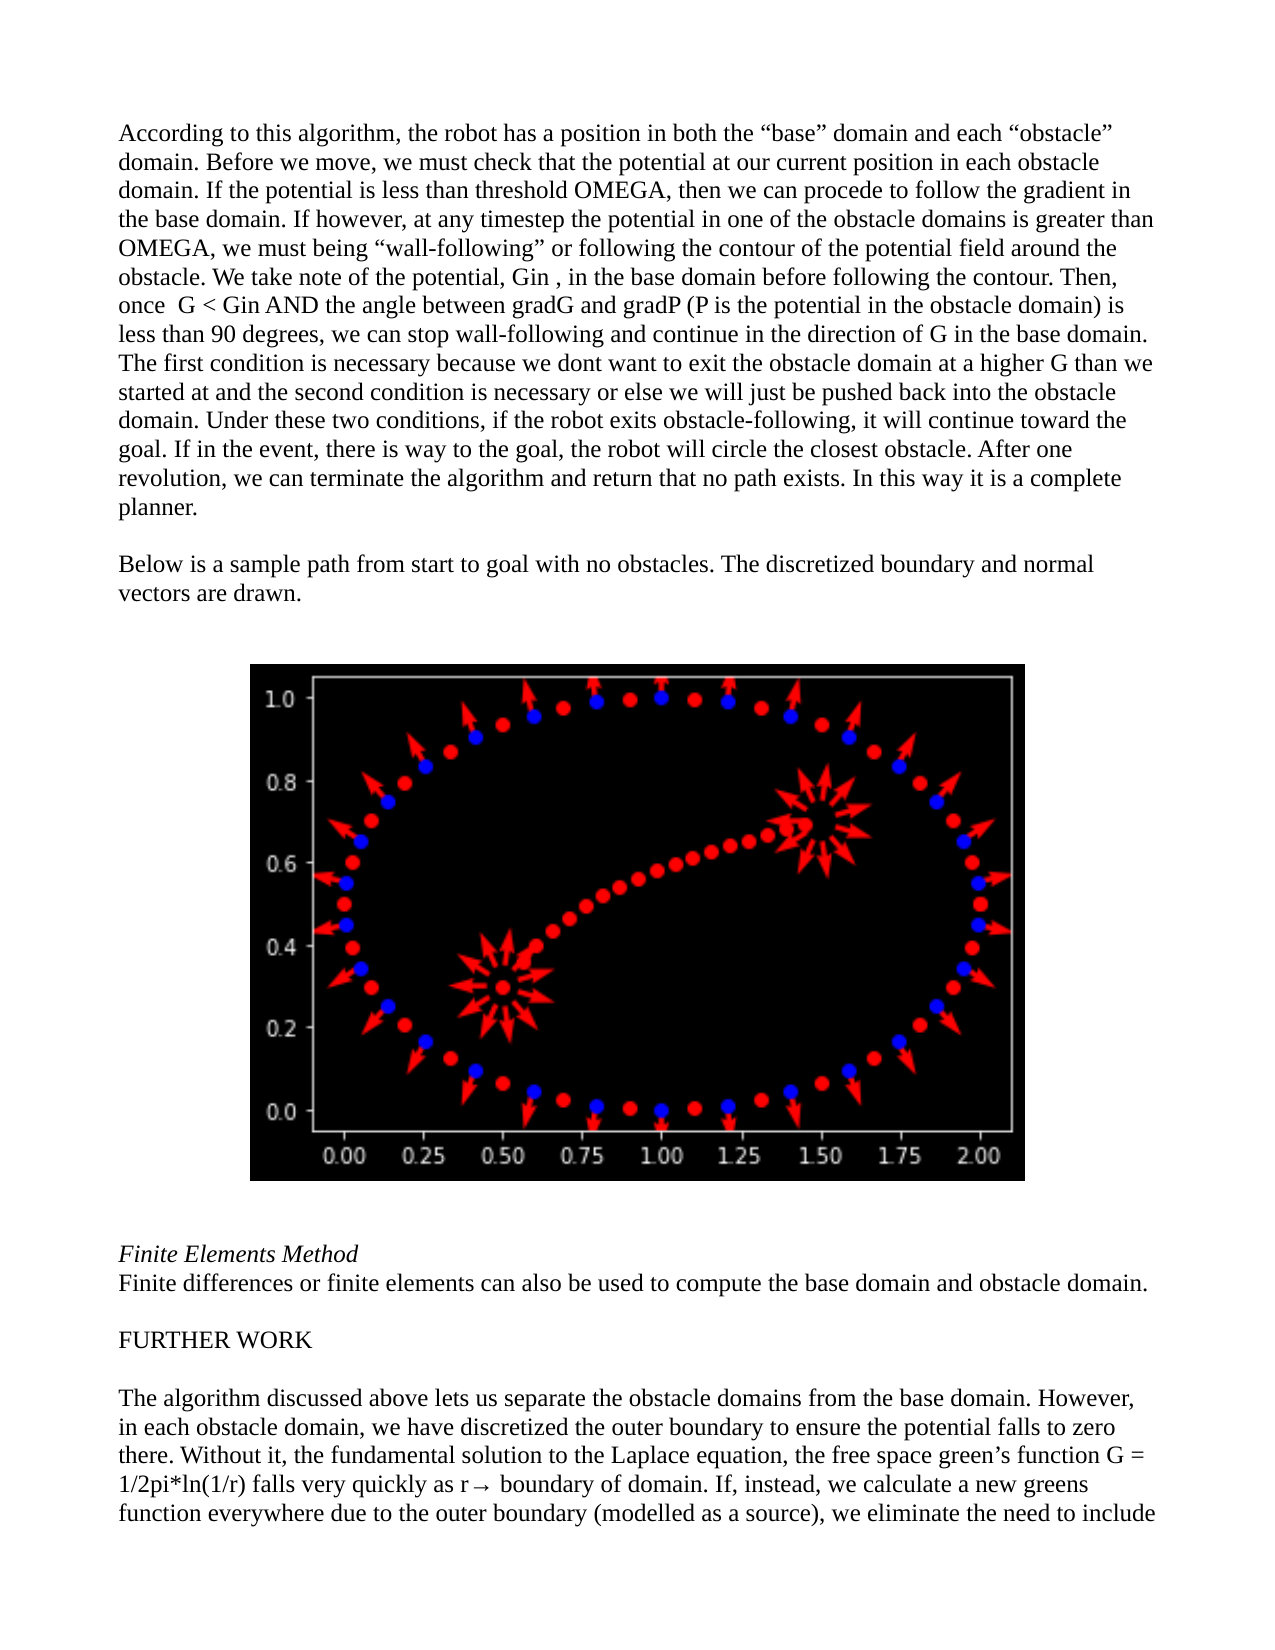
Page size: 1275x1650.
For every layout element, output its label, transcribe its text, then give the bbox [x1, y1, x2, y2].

text Below is a sample path from start to goal with no obstacles. The discretized boundary and normal vectors are drawn. [118, 549, 1157, 607]
text Finite differences or finite elements can also be used to compute the base domain and obstacle domain. [118, 1268, 1157, 1297]
text Finite Elements Method [118, 1239, 1157, 1268]
picture [250, 664, 1025, 1181]
text FURTHER WORK [118, 1326, 1157, 1354]
text According to this algorithm, the robot has a position in both the “base” domain and each “obstacle” domain. Before we move, we must check that the potential at our current position in each obstacle domain. If the potential is less than threshold OMEGA, then we can procede to follow the gradient in the base domain. If however, at any timestep the potential in one of the obstacle domains is greater than OMEGA, we must being “wall-following” or following the contour of the potential field around the obstacle. We take note of the potential, Gin , in the base domain before following the contour. Then, once G < Gin AND the angle between gradG and gradP (P is the potential in the obstacle domain) is less than 90 degrees, we can stop wall-following and continue in the direction of G in the base domain. The first condition is necessary because we dont want to exit the obstacle domain at a higher G than we started at and the second condition is necessary or else we will just be pushed back into the obstacle domain. Under these two conditions, if the robot exits obstacle-following, it will continue toward the goal. If in the event, there is way to the goal, the robot will circle the closest obstacle. After one revolution, we can terminate the algorithm and return that no path exists. In this way it is a complete planner. [118, 118, 1157, 521]
text The algorithm discussed above lets us separate the obstacle domains from the base domain. However, in each obstacle domain, we have discretized the outer boundary to ensure the potential falls to zero there. Without it, the fundamental solution to the Laplace equation, the free space green’s function G = 1/2pi*ln(1/r) falls very quickly as r→ boundary of domain. If, instead, we calculate a new greens function everywhere due to the outer boundary (modelled as a source), we eliminate the need to include [118, 1383, 1157, 1527]
